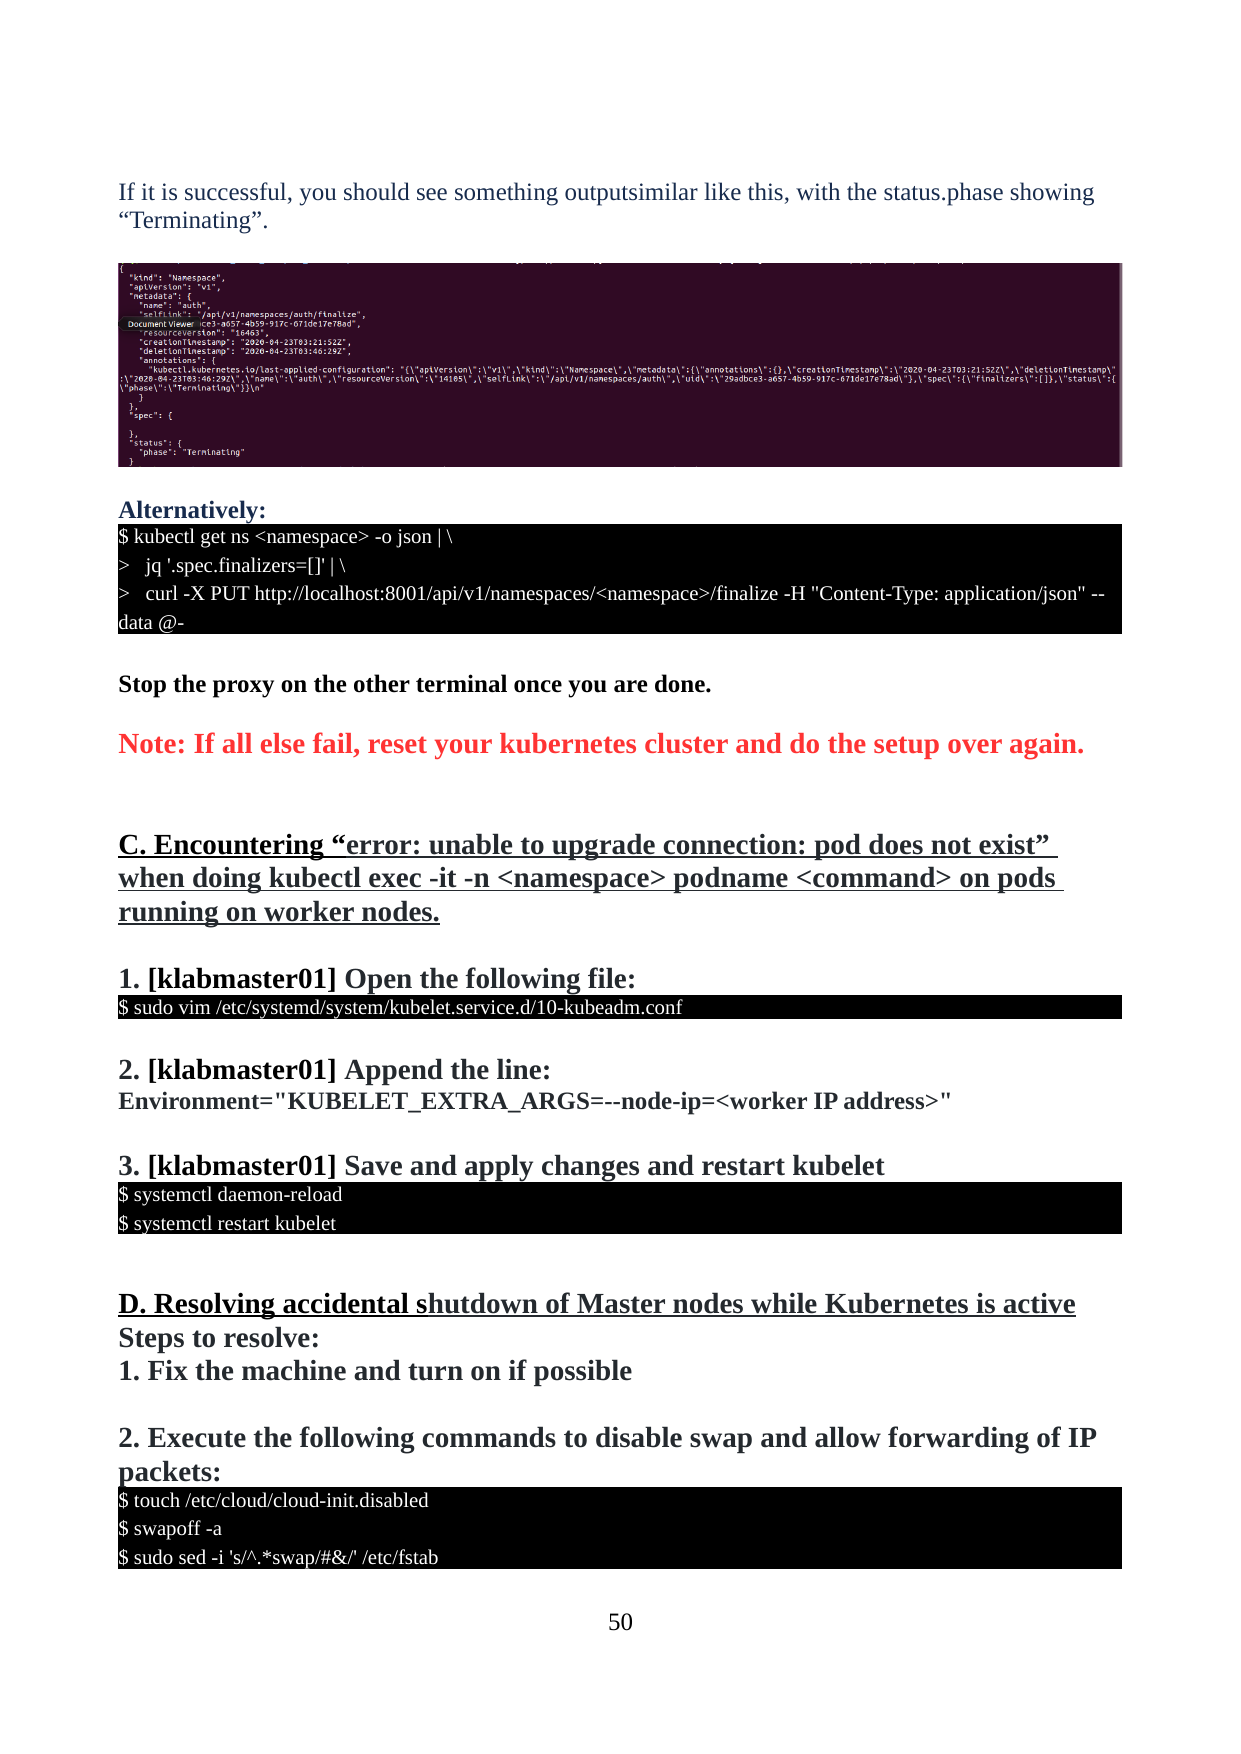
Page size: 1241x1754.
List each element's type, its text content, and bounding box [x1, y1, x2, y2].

text $ swapoff -a [118, 1516, 1122, 1540]
text If it is successful, you should see something outputsimilar like this, with the status.phase showing “Terminating”. [118, 177, 1122, 234]
text $ systemctl daemon-reload [118, 1182, 1122, 1206]
text 2. [klabmaster01] Append the line: [118, 1052, 1122, 1086]
text Steps to resolve: [118, 1320, 1122, 1353]
text 3. [klabmaster01] Save and apply changes and restart kubelet [118, 1148, 1122, 1182]
picture [118, 263, 1123, 467]
text > curl -X PUT http://localhost:8001/api/v1/namespaces/<namespace>/finalize -H "Content-Type: application/json" --data @- [118, 581, 1122, 634]
text C. Encountering “error: unable to upgrade connection: pod does not exist” when doing kubectl exec -it -n <namespace> podname <command> on pods running on worker nodes. [118, 827, 1122, 928]
text 2. Execute the following commands to disable swap and allow forwarding of IP packets: [118, 1420, 1122, 1487]
text 1. [klabmaster01] Open the following file: [118, 961, 1122, 995]
text $ sudo sed -i 's/^.*swap/#&/' /etc/fstab [118, 1545, 1122, 1569]
text Note: If all else fail, reset your kubernetes cluster and do the setup over again. [118, 726, 1122, 760]
text 1. Fix the machine and turn on if possible [118, 1353, 1122, 1387]
text $ sudo vim /etc/systemd/system/kubelet.service.d/10-kubeadm.conf [118, 995, 1122, 1019]
text D. Resolving accidental shutdown of Master nodes while Kubernetes is active [118, 1286, 1122, 1320]
text $ systemctl restart kubelet [118, 1211, 1122, 1234]
text Stop the proxy on the other terminal once you are done. [118, 669, 1122, 698]
text Alternatively: [118, 495, 1122, 524]
text > jq '.spec.finalizers=[]' | \ [118, 552, 1122, 577]
text $ kubectl get ns <namespace> -o json | \ [118, 524, 1122, 548]
text $ touch /etc/cloud/cloud-init.disabled [118, 1487, 1122, 1512]
text Environment="KUBELET_EXTRA_ARGS=--node-ip=<worker IP address>" [118, 1086, 1122, 1114]
